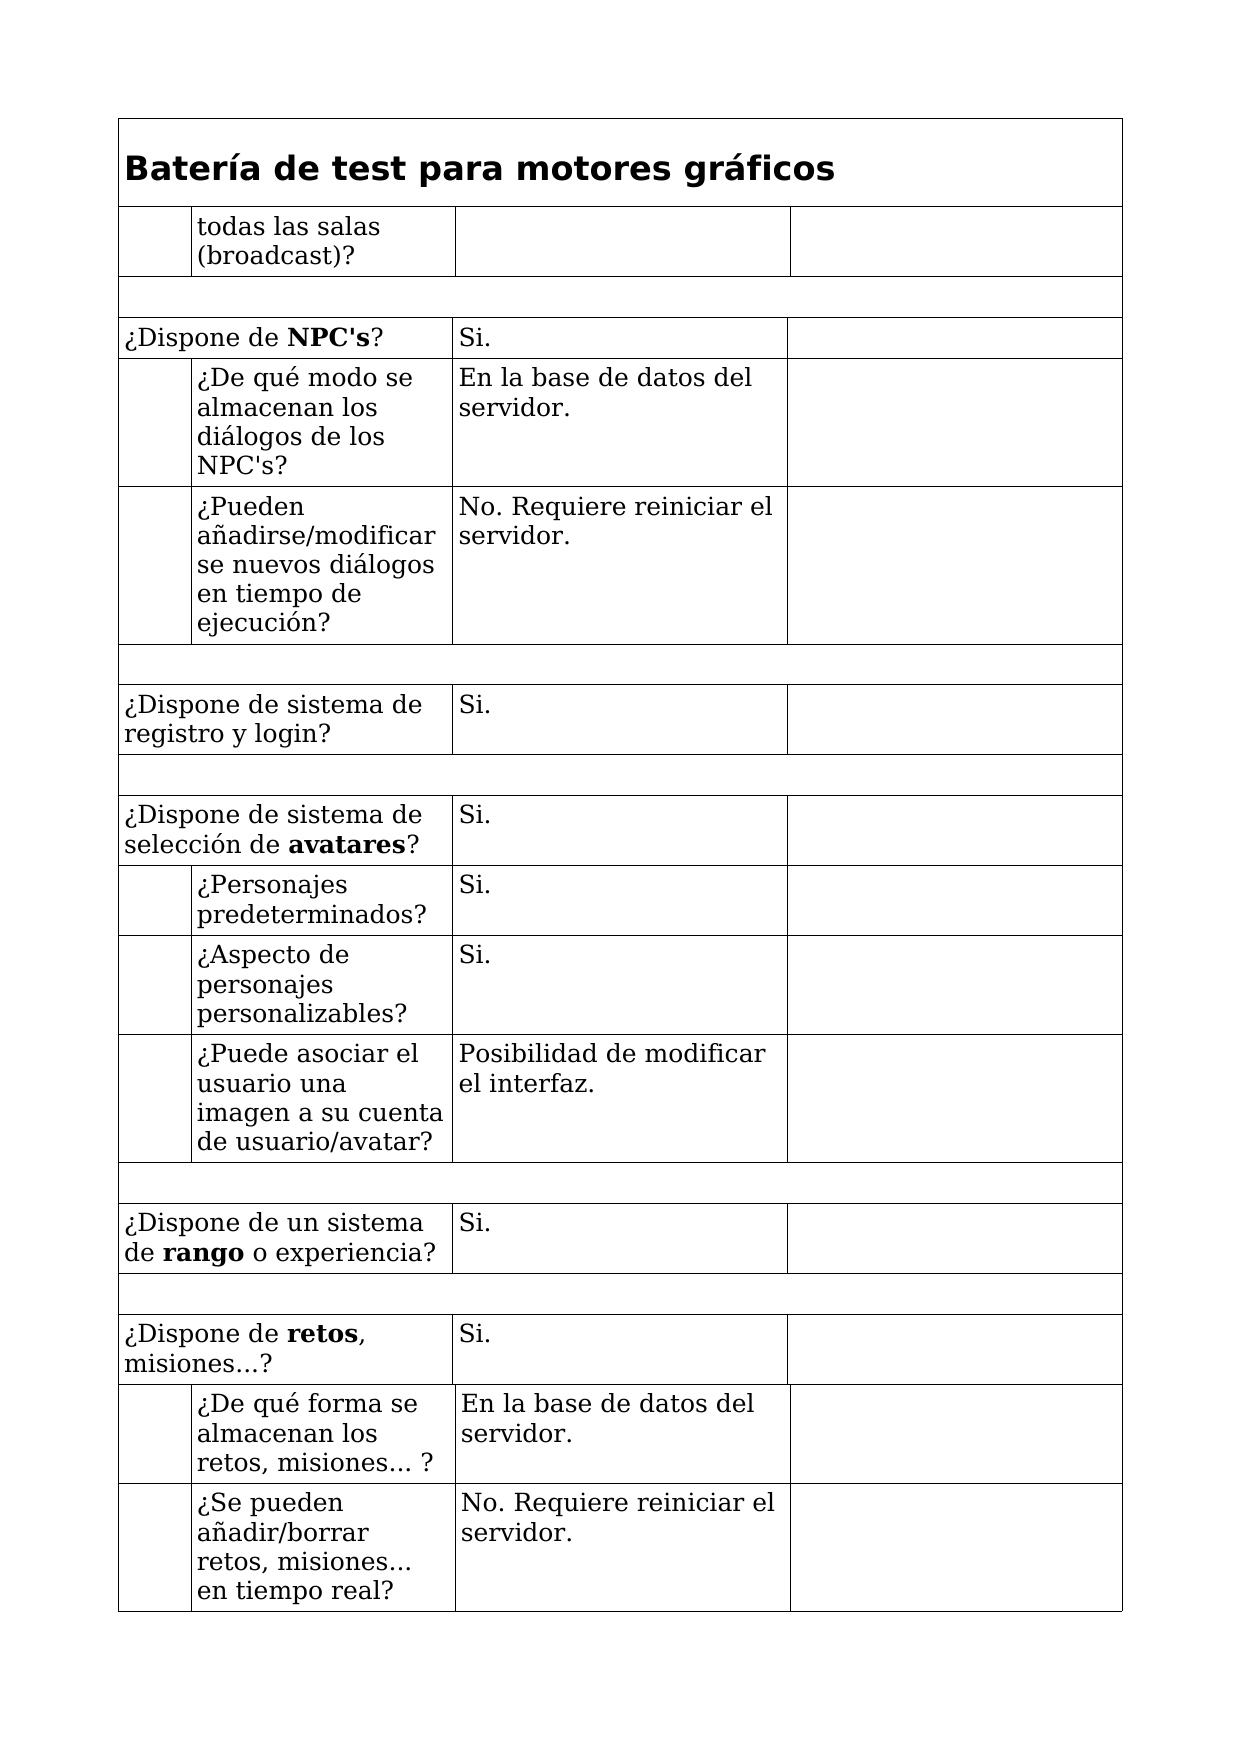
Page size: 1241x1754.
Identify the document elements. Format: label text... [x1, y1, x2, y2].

table_cell [119, 487, 191, 643]
table_cell [791, 207, 1122, 276]
table_cell Si. [453, 1315, 787, 1384]
table_cell [119, 1035, 191, 1162]
table_cell [119, 866, 191, 935]
table_cell Si. [453, 796, 787, 865]
table_cell Posibilidad de modificar el interfaz. [453, 1035, 787, 1162]
table_cell [788, 796, 1122, 865]
table_cell [119, 359, 191, 486]
table_cell Si. [453, 866, 787, 935]
table_cell ¿Dispone de retos, misiones...? [119, 1315, 452, 1384]
table_cell Si. [453, 318, 787, 358]
table_cell En la base de datos del servidor. [456, 1385, 790, 1483]
table_cell ¿Dispone de sistema de registro y login? [119, 685, 452, 754]
table_cell [788, 318, 1122, 358]
table_cell ¿Se pueden añadir/borrar retos, misiones... en tiempo real? [192, 1484, 455, 1611]
table_cell [788, 685, 1122, 754]
table_cell [119, 645, 1122, 684]
table_cell ¿Dispone de sistema de selección de avatares? [119, 796, 452, 865]
table_cell [119, 1385, 191, 1483]
table_cell [788, 359, 1122, 486]
table_cell ¿Puede asociar el usuario una imagen a su cuenta de usuario/avatar? [192, 1035, 452, 1162]
table_cell [788, 936, 1122, 1034]
table_cell [456, 207, 790, 276]
table_cell [788, 1204, 1122, 1273]
table_cell [788, 487, 1122, 643]
table_cell ¿De qué modo se almacenan los diálogos de los NPC's? [192, 359, 452, 486]
table_cell [791, 1385, 1122, 1483]
table_cell ¿Aspecto de personajes personalizables? [192, 936, 452, 1034]
table_cell Si. [453, 936, 787, 1034]
table_cell ¿Pueden añadirse/modificarse nuevos diálogos en tiempo de ejecución? [192, 487, 452, 643]
table_cell [788, 866, 1122, 935]
table_cell No. Requiere reiniciar el servidor. [456, 1484, 790, 1611]
table_cell ¿De qué forma se almacenan los retos, misiones... ? [192, 1385, 455, 1483]
table_cell [119, 1484, 191, 1611]
table_cell [119, 207, 191, 276]
table_cell ¿Personajes predeterminados? [192, 866, 452, 935]
table_cell todas las salas (broadcast)? [192, 207, 455, 276]
table_cell [119, 936, 191, 1034]
table_cell [119, 1274, 1122, 1314]
table_cell [119, 277, 1122, 317]
table_cell [119, 755, 1122, 795]
table_cell ¿Dispone de un sistema de rango o experiencia? [119, 1204, 452, 1273]
table_cell En la base de datos del servidor. [453, 359, 787, 486]
table_cell [788, 1035, 1122, 1162]
table_cell Si. [453, 1204, 787, 1273]
table_header Batería de test para motores gráficos [119, 119, 1122, 206]
table_cell [119, 1163, 1122, 1203]
table_cell Si. [453, 685, 787, 754]
table_cell No. Requiere reiniciar el servidor. [453, 487, 787, 643]
table_cell [791, 1484, 1122, 1611]
table_cell [788, 1315, 1122, 1384]
table_cell ¿Dispone de NPC's? [119, 318, 452, 358]
